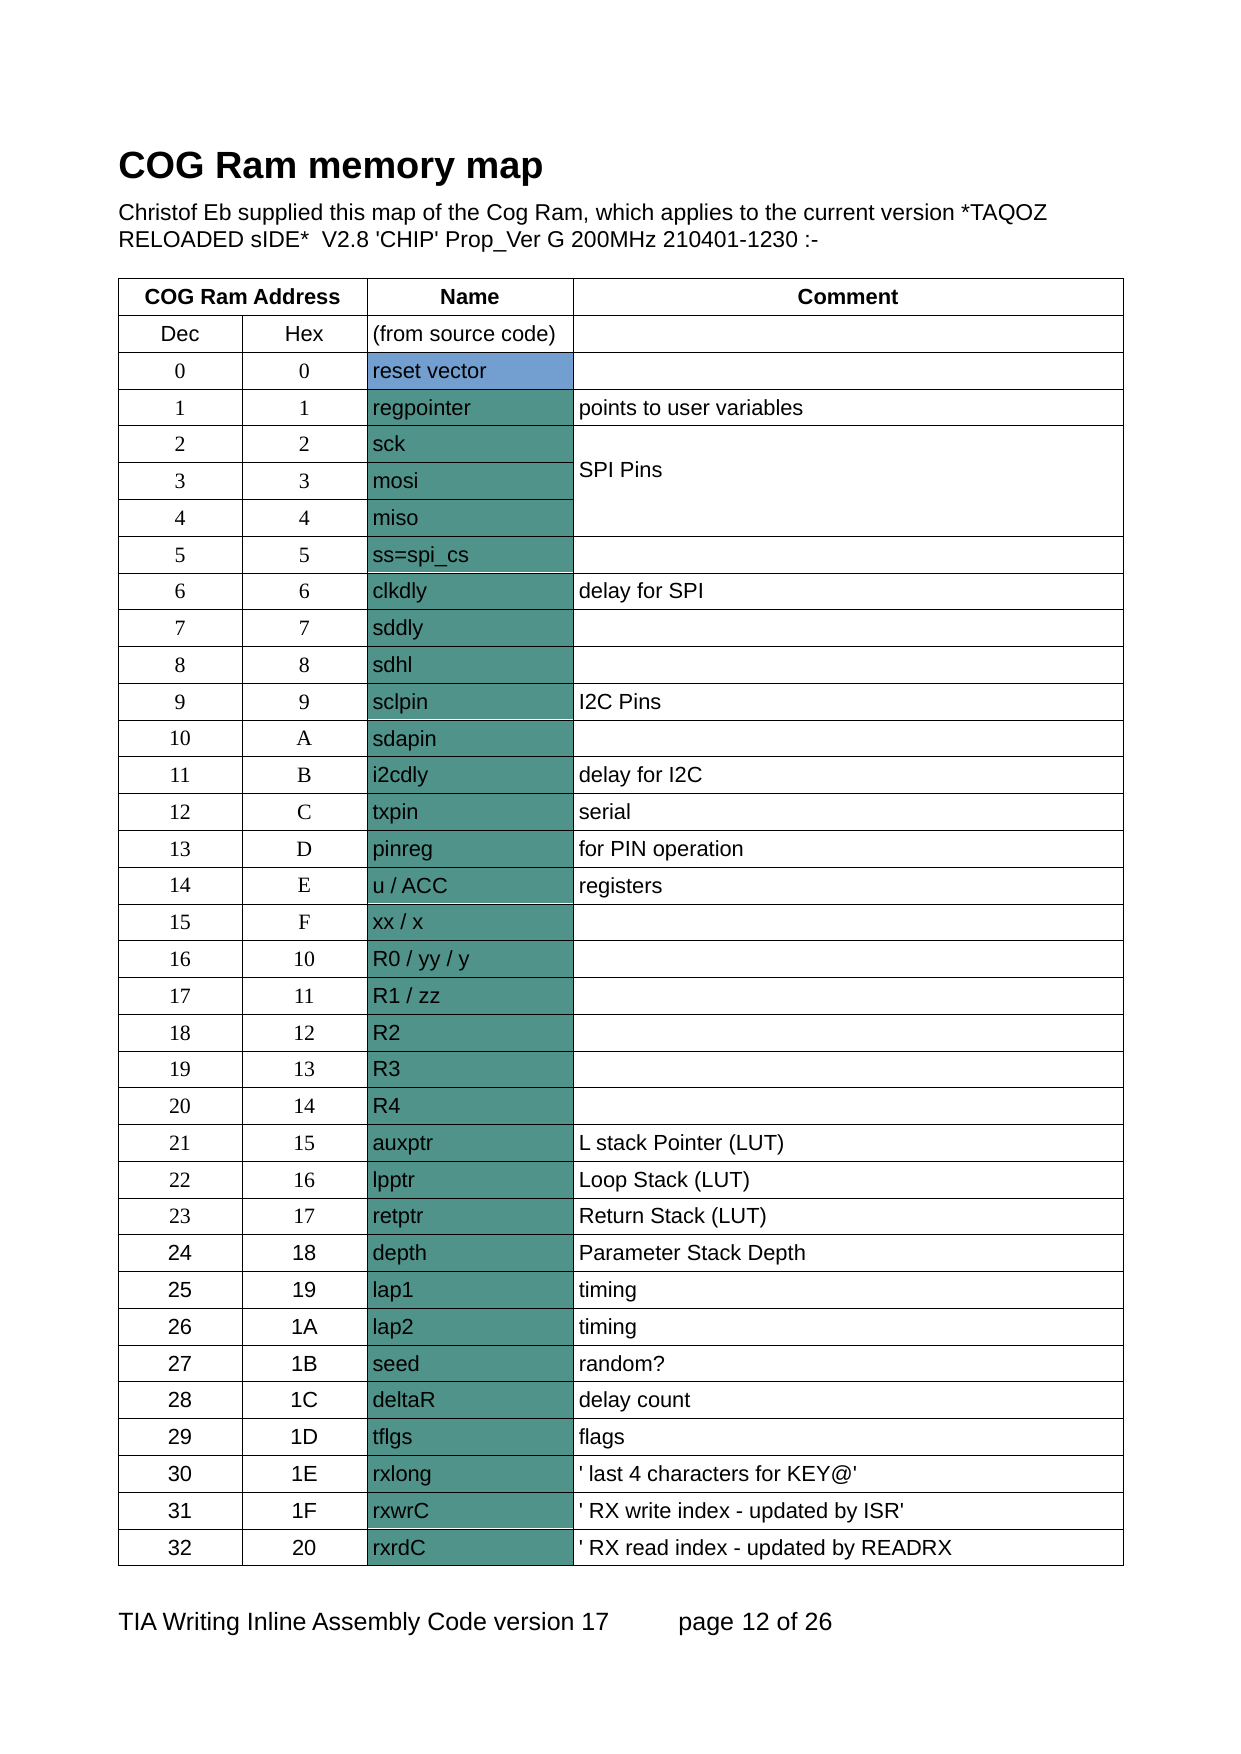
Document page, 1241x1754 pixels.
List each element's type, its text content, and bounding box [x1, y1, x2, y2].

table_cell sclpin [368, 684, 573, 719]
table_cell 6 [243, 574, 367, 609]
table_cell [574, 316, 1123, 352]
table_cell 1B [243, 1346, 367, 1381]
table_cell ' RX read index - updated by READRX [574, 1530, 1123, 1565]
table_cell u / ACC [368, 868, 573, 903]
table_cell 23 [119, 1199, 242, 1234]
table_cell 32 [119, 1530, 242, 1565]
table_cell 11 [119, 757, 242, 793]
table_cell L stack Pointer (LUT) [574, 1125, 1123, 1161]
table_cell 29 [119, 1419, 242, 1455]
table_cell registers [574, 868, 1123, 903]
table_cell 14 [119, 868, 242, 903]
table_cell 7 [119, 610, 242, 646]
table_cell 1 [119, 390, 242, 425]
table_cell miso [368, 500, 573, 536]
table_cell sddly [368, 610, 573, 646]
table_cell 15 [243, 1125, 367, 1161]
table_cell [574, 905, 1123, 940]
table_cell timing [574, 1272, 1123, 1308]
table_cell 4 [119, 500, 242, 536]
table_cell 19 [243, 1272, 367, 1308]
table_cell 10 [119, 721, 242, 756]
table_cell 19 [119, 1052, 242, 1087]
table_cell 27 [119, 1346, 242, 1381]
table_cell serial [574, 794, 1123, 830]
table_cell regpointer [368, 390, 573, 425]
table_cell 16 [243, 1162, 367, 1198]
table_cell 8 [243, 647, 367, 683]
table_cell I2C Pins [574, 684, 1123, 719]
table_cell random? [574, 1346, 1123, 1381]
table_cell 31 [119, 1493, 242, 1528]
table_cell 3 [119, 463, 242, 499]
table_cell R2 [368, 1015, 573, 1051]
table_cell 22 [119, 1162, 242, 1198]
table_cell timing [574, 1309, 1123, 1345]
table_cell [574, 537, 1123, 572]
table_cell 30 [119, 1456, 242, 1492]
table_cell [574, 978, 1123, 1014]
table_cell 15 [119, 905, 242, 940]
table_cell points to user variables [574, 390, 1123, 425]
table_header Comment [574, 279, 1123, 315]
table_cell pinreg [368, 831, 573, 867]
table_cell retptr [368, 1199, 573, 1234]
text Christof Eb supplied this map of the Cog Ram, which applies to the current version *TAQOZ RELOADED sIDE* V2.8 'CHIP' Prop_Ver G 200MHz 210401-1230 :- [118, 199, 1122, 252]
table_cell txpin [368, 794, 573, 830]
table_cell for PIN operation [574, 831, 1123, 867]
table_cell 8 [119, 647, 242, 683]
table_cell D [243, 831, 367, 867]
table_cell 9 [119, 684, 242, 719]
table_cell 17 [119, 978, 242, 1014]
table_cell ss=spi_cs [368, 537, 573, 572]
table_cell depth [368, 1235, 573, 1271]
table_cell auxptr [368, 1125, 573, 1161]
table_cell 6 [119, 574, 242, 609]
table_cell R4 [368, 1088, 573, 1124]
table_cell 28 [119, 1382, 242, 1418]
table_cell sdhl [368, 647, 573, 683]
table_cell 17 [243, 1199, 367, 1234]
table_cell B [243, 757, 367, 793]
table_cell 25 [119, 1272, 242, 1308]
table_cell seed [368, 1346, 573, 1381]
table_cell 5 [119, 537, 242, 572]
table_cell clkdly [368, 574, 573, 609]
table_cell [574, 721, 1123, 756]
table_cell lap1 [368, 1272, 573, 1308]
table_cell 24 [119, 1235, 242, 1271]
table_cell 14 [243, 1088, 367, 1124]
table_cell 1F [243, 1493, 367, 1528]
table_cell 13 [119, 831, 242, 867]
table_cell rxwrC [368, 1493, 573, 1528]
table_cell flags [574, 1419, 1123, 1455]
table_cell 5 [243, 537, 367, 572]
table_header Name [368, 279, 573, 315]
table_cell 1C [243, 1382, 367, 1418]
table_cell (from source code) [368, 316, 573, 352]
table_cell [574, 1052, 1123, 1087]
table_cell 12 [243, 1015, 367, 1051]
table_cell 1E [243, 1456, 367, 1492]
table_cell 13 [243, 1052, 367, 1087]
table_cell 21 [119, 1125, 242, 1161]
table_cell 10 [243, 941, 367, 977]
table_cell 2 [243, 426, 367, 462]
table_cell 26 [119, 1309, 242, 1345]
table_cell sck [368, 426, 573, 462]
table_cell delay count [574, 1382, 1123, 1418]
table_cell C [243, 794, 367, 830]
table_cell rxlong [368, 1456, 573, 1492]
table_cell 18 [119, 1015, 242, 1051]
table_cell 1D [243, 1419, 367, 1455]
table_cell rxrdC [368, 1530, 573, 1565]
table_cell delay for I2C [574, 757, 1123, 793]
table_cell A [243, 721, 367, 756]
table_cell tflgs [368, 1419, 573, 1455]
table_cell 3 [243, 463, 367, 499]
table_cell ' RX write index - updated by ISR' [574, 1493, 1123, 1528]
table_cell [574, 610, 1123, 646]
table_cell 0 [119, 353, 242, 389]
table_cell 7 [243, 610, 367, 646]
table_cell Dec [119, 316, 242, 352]
table_cell Hex [243, 316, 367, 352]
table_cell 2 [119, 426, 242, 462]
table_cell [574, 1015, 1123, 1051]
table_cell 1 [243, 390, 367, 425]
table_cell 18 [243, 1235, 367, 1271]
table_cell SPI Pins [574, 426, 1123, 536]
table_header COG Ram Address [119, 279, 367, 315]
table_cell 0 [243, 353, 367, 389]
table_cell R0 / yy / y [368, 941, 573, 977]
table_cell lpptr [368, 1162, 573, 1198]
table_cell 16 [119, 941, 242, 977]
table_cell 11 [243, 978, 367, 1014]
table_cell F [243, 905, 367, 940]
table_cell reset vector [368, 353, 573, 389]
table_cell xx / x [368, 905, 573, 940]
table_cell Loop Stack (LUT) [574, 1162, 1123, 1198]
table_cell 4 [243, 500, 367, 536]
table_cell Return Stack (LUT) [574, 1199, 1123, 1234]
table_cell 20 [243, 1530, 367, 1565]
table_cell mosi [368, 463, 573, 499]
table_cell lap2 [368, 1309, 573, 1345]
table_cell sdapin [368, 721, 573, 756]
table_cell R1 / zz [368, 978, 573, 1014]
table_cell R3 [368, 1052, 573, 1087]
table_cell [574, 647, 1123, 683]
table_cell [574, 941, 1123, 977]
table_cell [574, 1088, 1123, 1124]
table_cell Parameter Stack Depth [574, 1235, 1123, 1271]
table_cell 9 [243, 684, 367, 719]
table_cell [574, 353, 1123, 389]
table_cell E [243, 868, 367, 903]
table_cell deltaR [368, 1382, 573, 1418]
table_cell delay for SPI [574, 574, 1123, 609]
table_cell 1A [243, 1309, 367, 1345]
table_cell 20 [119, 1088, 242, 1124]
table_cell i2cdly [368, 757, 573, 793]
table_cell 12 [119, 794, 242, 830]
table_cell ' last 4 characters for KEY@' [574, 1456, 1123, 1492]
subtitle COG Ram memory map [118, 143, 1122, 187]
